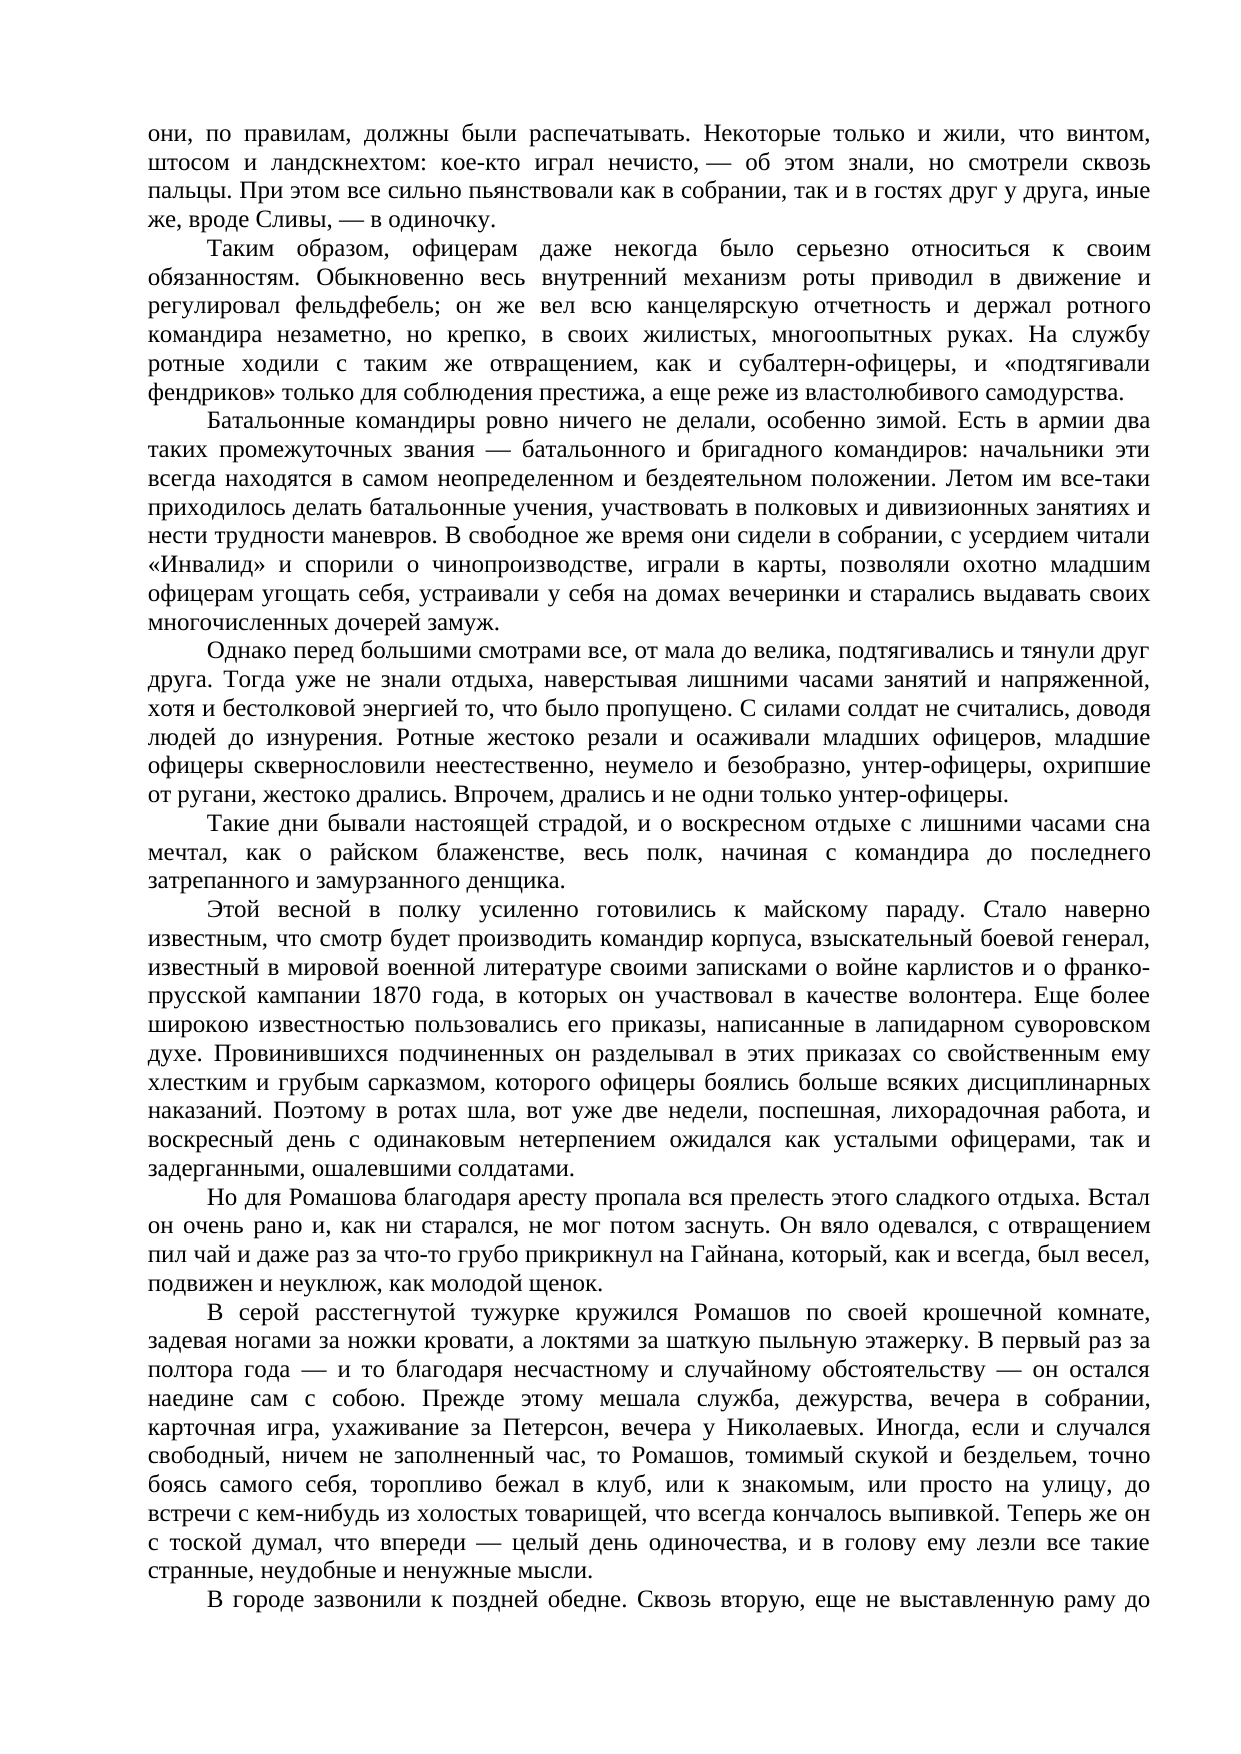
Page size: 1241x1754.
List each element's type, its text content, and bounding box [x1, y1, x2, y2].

text Батальонные командиры ровно ничего не делали, особенно зимой. Есть в армии два таких промежуточных звания — батальонного и бригадного командиров: начальники эти всегда находятся в самом неопределенном и бездеятельном положении. Летом им все-таки приходилось делать батальонные учения, участвовать в полковых и дивизионных занятиях и нести трудности маневров. В свободное же время они сидели в собрании, с усердием читали «Инвалид» и спорили о чинопроизводстве, играли в карты, позволяли охотно младшим офицерам угощать себя, устраивали у себя на домах вечеринки и старались выдавать своих многочисленных дочерей замуж. [148, 406, 1152, 636]
text В городе зазвонили к поздней обедне. Сквозь вторую, еще не выставленную раму до [148, 1584, 1152, 1613]
text Этой весной в полку усиленно готовились к майскому параду. Стало наверно известным, что смотр будет производить командир корпуса, взыскательный боевой генерал, известный в мировой военной литературе своими записками о войне карлистов и о франко-прусской кампании 1870 года, в которых он участвовал в качестве волонтера. Еще более широкою известностью пользовались его приказы, написанные в лапидарном суворовском духе. Провинившихся подчиненных он разделывал в этих приказах со свойственным ему хлестким и грубым сарказмом, которого офицеры боялись больше всяких дисциплинарных наказаний. Поэтому в ротах шла, вот уже две недели, поспешная, лихорадочная работа, и воскресный день с одинаковым нетерпением ожидался как усталыми офицерами, так и задерганными, ошалевшими солдатами. [148, 894, 1152, 1182]
text они, по правилам, должны были распечатывать. Некоторые только и жили, что винтом, штосом и ландскнехтом: кое-кто играл нечисто, — об этом знали, но смотрели сквозь пальцы. При этом все сильно пьянствовали как в собрании, так и в гостях друг у друга, иные же, вроде Сливы, — в одиночку. [148, 118, 1152, 233]
text В серой расстегнутой тужурке кружился Ромашов по своей крошечной комнате, задевая ногами за ножки кровати, а локтями за шаткую пыльную этажерку. В первый раз за полтора года — и то благодаря несчастному и случайному обстоятельству — он остался наедине сам с собою. Прежде этому мешала служба, дежурства, вечера в собрании, карточная игра, ухаживание за Петерсон, вечера у Николаевых. Иногда, если и случался свободный, ничем не заполненный час, то Ромашов, томимый скукой и бездельем, точно боясь самого себя, торопливо бежал в клуб, или к знакомым, или просто на улицу, до встречи с кем-нибудь из холостых товарищей, что всегда кончалось выпивкой. Теперь же он с тоской думал, что впереди — целый день одиночества, и в голову ему лезли все такие странные, неудобные и ненужные мысли. [148, 1297, 1152, 1584]
text Таким образом, офицерам даже некогда было серьезно относиться к своим обязанностям. Обыкновенно весь внутренний механизм роты приводил в движение и регулировал фельдфебель; он же вел всю канцелярскую отчетность и держал ротного командира незаметно, но крепко, в своих жилистых, многоопытных руках. На службу ротные ходили с таким же отвращением, как и субалтерн-офицеры, и «подтягивали фендриков» только для соблюдения престижа, а еще реже из властолюбивого самодурства. [148, 233, 1152, 406]
text Однако перед большими смотрами все, от мала до велика, подтягивались и тянули друг друга. Тогда уже не знали отдыха, наверстывая лишними часами занятий и напряженной, хотя и бестолковой энергией то, что было пропущено. С силами солдат не считались, доводя людей до изнурения. Ротные жестоко резали и осаживали младших офицеров, младшие офицеры сквернословили неестественно, неумело и безобразно, унтер-офицеры, охрипшие от ругани, жестоко дрались. Впрочем, дрались и не одни только унтер-офицеры. [148, 636, 1152, 808]
text Но для Ромашова благодаря аресту пропала вся прелесть этого сладкого отдыха. Встал он очень рано и, как ни старался, не мог потом заснуть. Он вяло одевался, с отвращением пил чай и даже раз за что-то грубо прикрикнул на Гайнана, который, как и всегда, был весел, подвижен и неуклюж, как молодой щенок. [148, 1182, 1152, 1297]
text Такие дни бывали настоящей страдой, и о воскресном отдыхе с лишними часами сна мечтал, как о райском блаженстве, весь полк, начиная с командира до последнего затрепанного и замурзанного денщика. [148, 808, 1152, 894]
